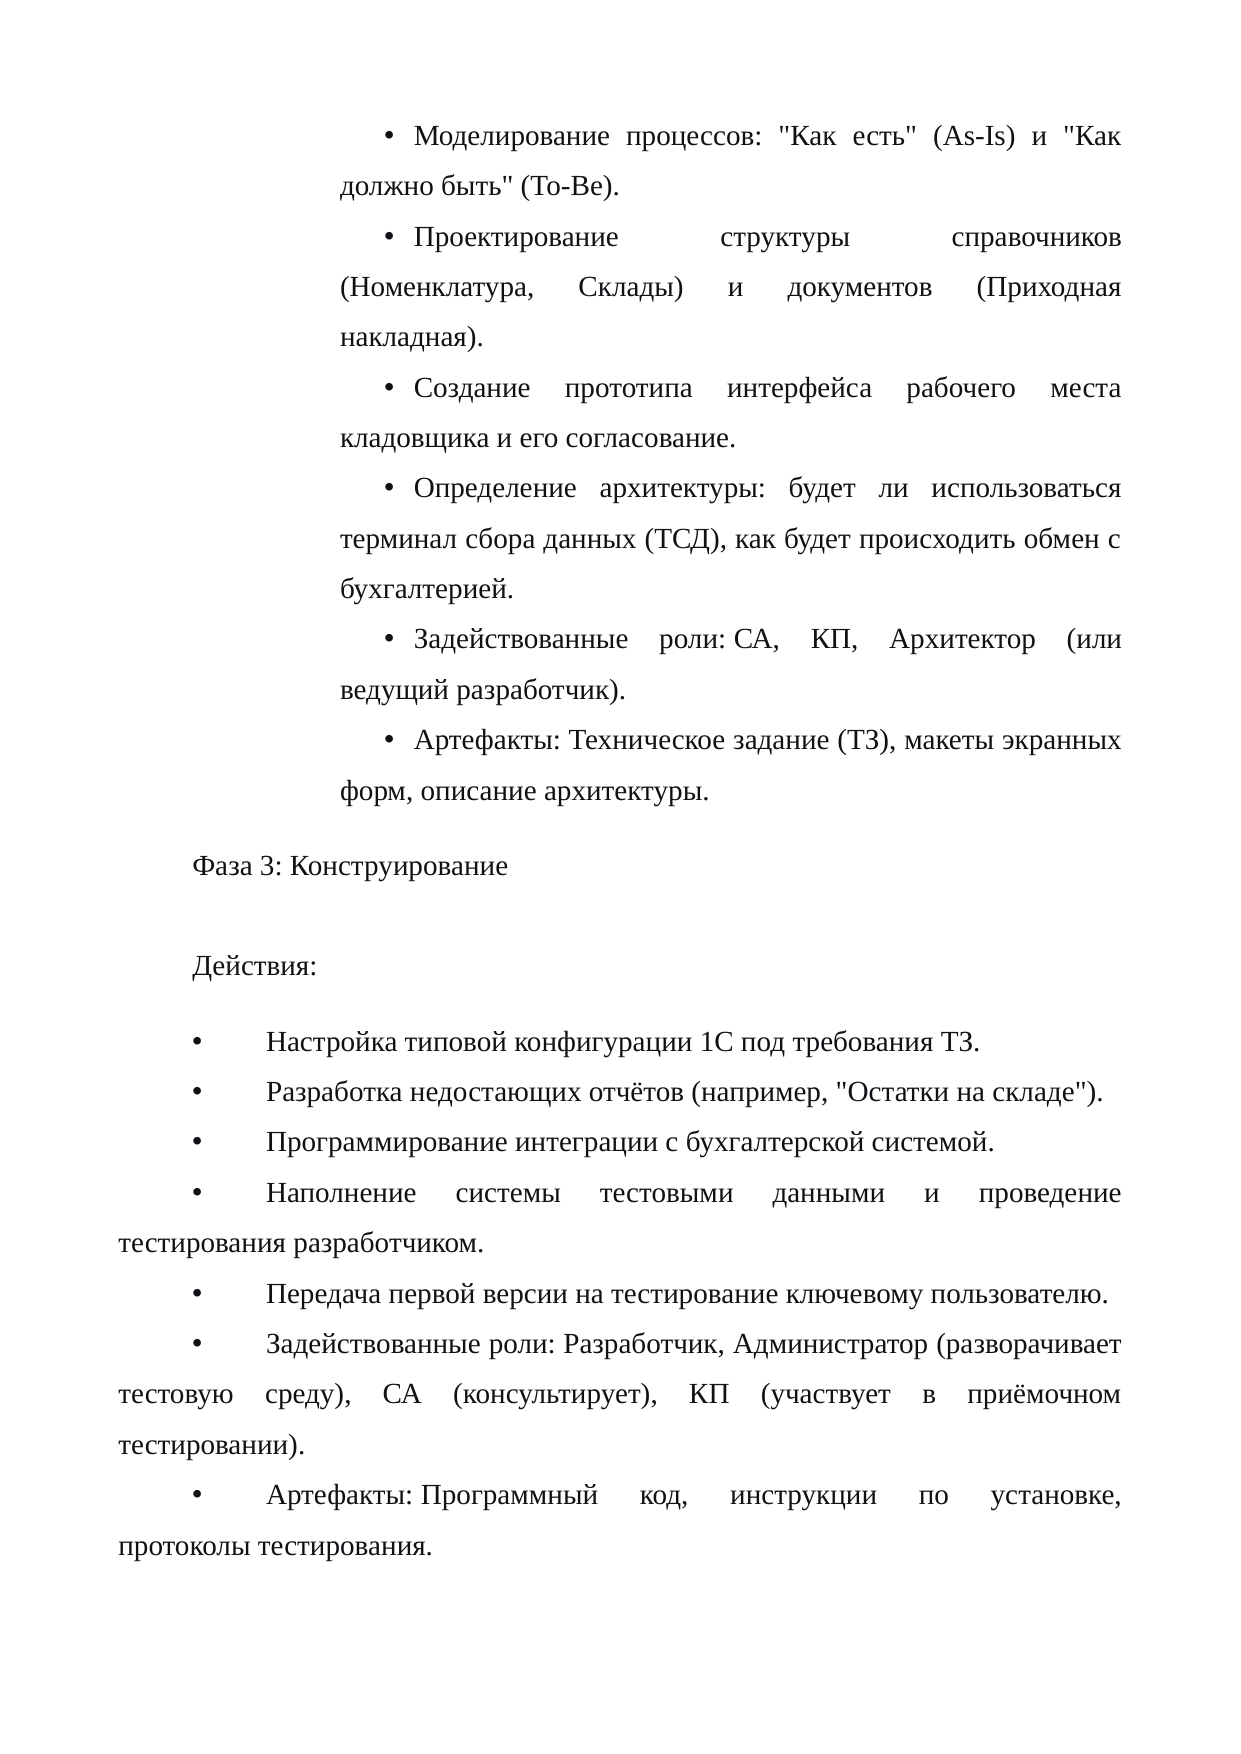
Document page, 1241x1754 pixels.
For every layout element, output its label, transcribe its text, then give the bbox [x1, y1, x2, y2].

list Программирование интеграции с бухгалтерской системой. [118, 1124, 1122, 1158]
list Настройка типовой конфигурации 1С под требования ТЗ. [118, 1024, 1122, 1057]
list Проектирование структуры справочников (Номенклатура, Склады) и документов (Приходная накладная). [310, 219, 1122, 353]
text Действия: [118, 948, 1122, 982]
list Моделирование процессов: "Как есть" (As-Is) и "Как должно быть" (To-Be). [310, 118, 1122, 202]
list Определение архитектуры: будет ли использоваться терминал сбора данных (ТСД), как будет происходить обмен с бухгалтерией. [310, 471, 1122, 605]
list Наполнение системы тестовыми данными и проведение тестирования разработчиком. [118, 1175, 1122, 1259]
list Задействованные роли: СА, КП, Архитектор (или ведущий разработчик). [310, 622, 1122, 706]
list Передача первой версии на тестирование ключевому пользователю. [118, 1276, 1122, 1309]
list Создание прототипа интерфейса рабочего места кладовщика и его согласование. [310, 370, 1122, 454]
list Разработка недостающих отчётов (например, "Остатки на складе"). [118, 1074, 1122, 1108]
list Артефакты: Техническое задание (ТЗ), макеты экранных форм, описание архитектуры. [310, 722, 1122, 806]
list Задействованные роли: Разработчик, Администратор (разворачивает тестовую среду), СА (консультирует), КП (участвует в приёмочном тестировании). [118, 1326, 1122, 1460]
text Фаза 3: Конструирование [118, 848, 1122, 882]
list Артефакты: Программный код, инструкции по установке, протоколы тестирования. [118, 1477, 1122, 1561]
